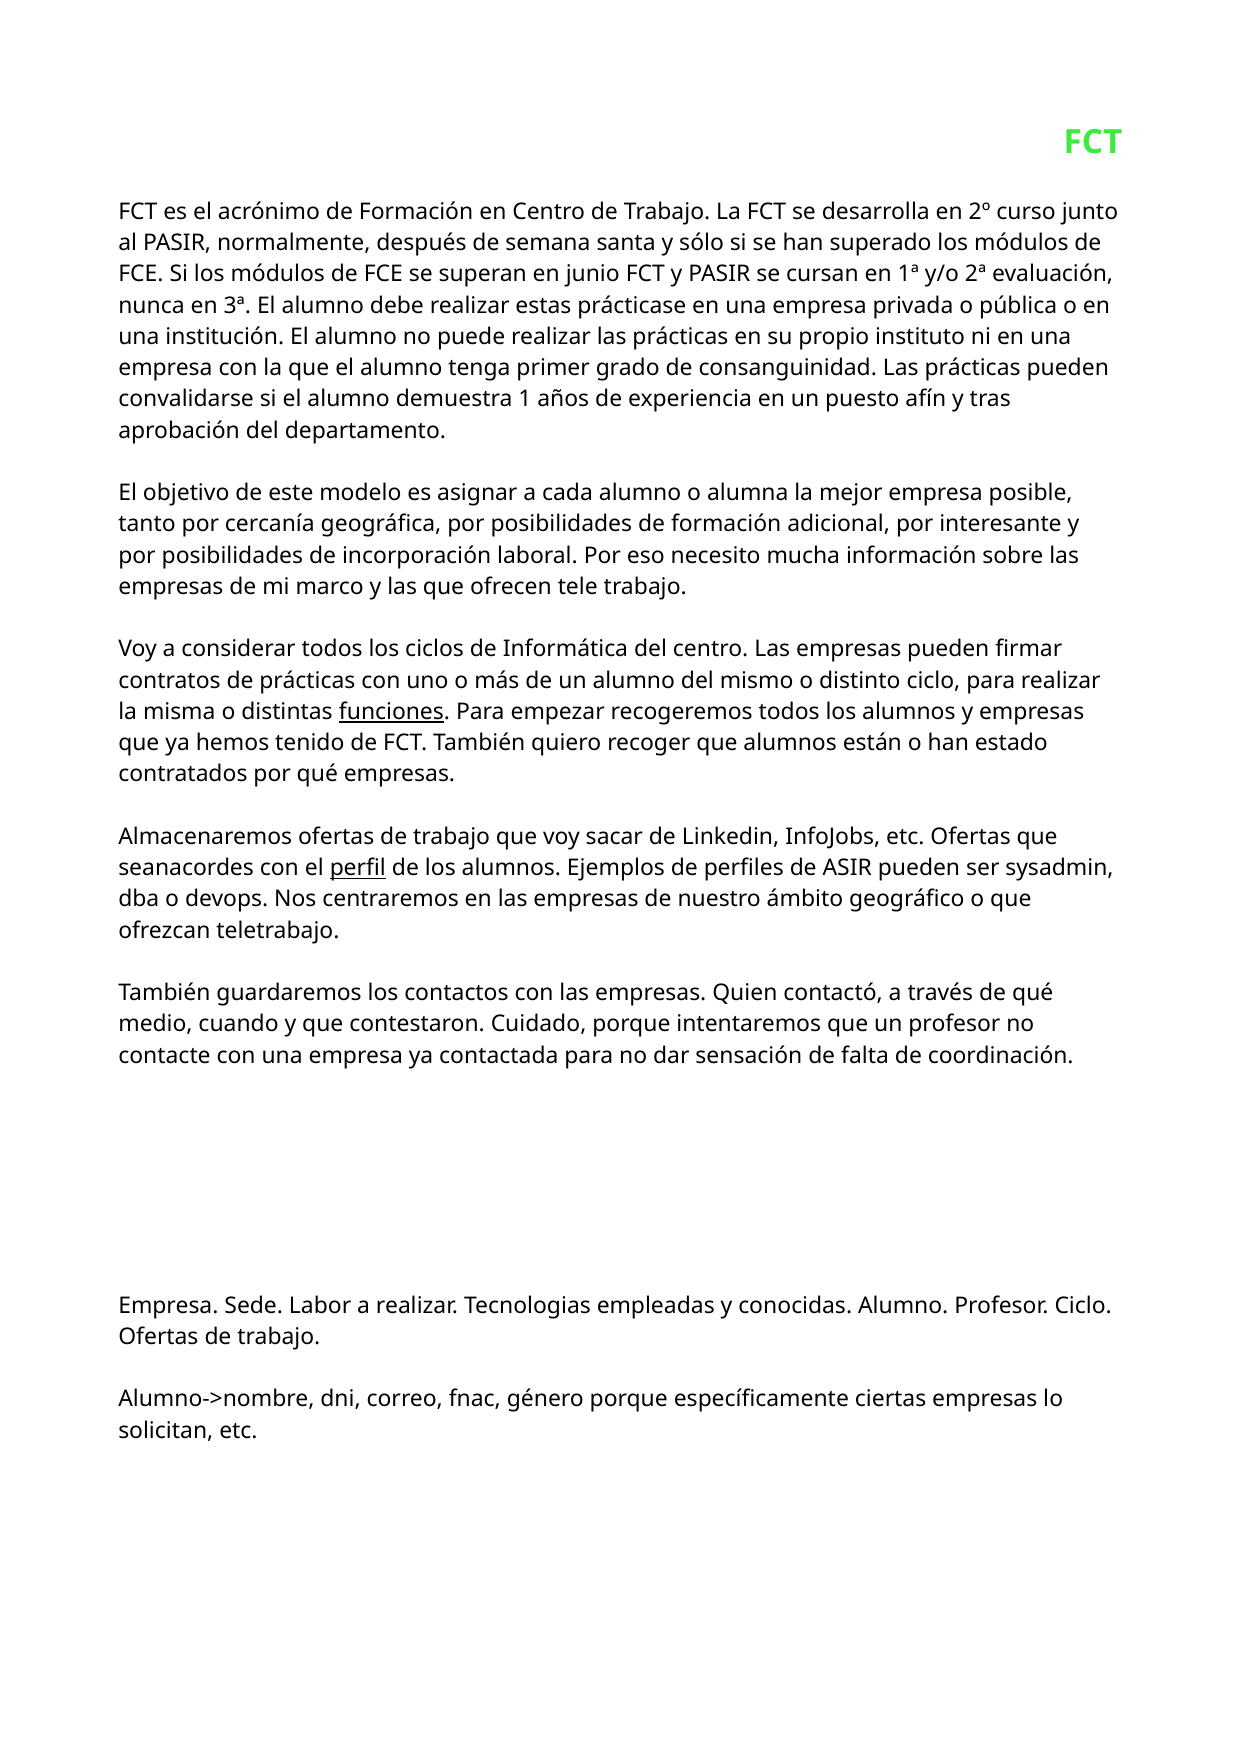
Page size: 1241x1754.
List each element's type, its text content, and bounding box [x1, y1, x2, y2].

text FCT es el acrónimo de Formación en Centro de Trabajo. La FCT se desarrolla en 2º curso junto al PASIR, normalmente, después de semana santa y sólo si se han superado los módulos de FCE. Si los módulos de FCE se superan en junio FCT y PASIR se cursan en 1ª y/o 2ª evaluación, nunca en 3ª. El alumno debe realizar estas prácticase en una empresa privada o pública o en una institución. El alumno no puede realizar las prácticas en su propio instituto ni en una empresa con la que el alumno tenga primer grado de consanguinidad. Las prácticas pueden convalidarse si el alumno demuestra 1 años de experiencia en un puesto afín y tras aprobación del departamento. [118, 195, 1122, 445]
text Almacenaremos ofertas de trabajo que voy sacar de Linkedin, InfoJobs, etc. Ofertas que seanacordes con el perfil de los alumnos. Ejemplos de perfiles de ASIR pueden ser sysadmin, dba o devops. Nos centraremos en las empresas de nuestro ámbito geográfico o que ofrezcan teletrabajo. [118, 820, 1122, 945]
text El objetivo de este modelo es asignar a cada alumno o alumna la mejor empresa posible, tanto por cercanía geográfica, por posibilidades de formación adicional, por interesante y por posibilidades de incorporación laboral. Por eso necesito mucha información sobre las empresas de mi marco y las que ofrecen tele trabajo. [118, 476, 1122, 601]
text FCT [118, 118, 1122, 163]
text Alumno->nombre, dni, correo, fnac, género porque específicamente ciertas empresas lo solicitan, etc. [118, 1382, 1122, 1445]
text Voy a considerar todos los ciclos de Informática del centro. Las empresas pueden firmar contratos de prácticas con uno o más de un alumno del mismo o distinto ciclo, para realizar la misma o distintas funciones. Para empezar recogeremos todos los alumnos y empresas que ya hemos tenido de FCT. También quiero recoger que alumnos están o han estado contratados por qué empresas. [118, 632, 1122, 788]
text También guardaremos los contactos con las empresas. Quien contactó, a través de qué medio, cuando y que contestaron. Cuidado, porque intentaremos que un profesor no contacte con una empresa ya contactada para no dar sensación de falta de coordinación. [118, 976, 1122, 1070]
text Empresa. Sede. Labor a realizar. Tecnologias empleadas y conocidas. Alumno. Profesor. Ciclo. Ofertas de trabajo. [118, 1288, 1122, 1351]
